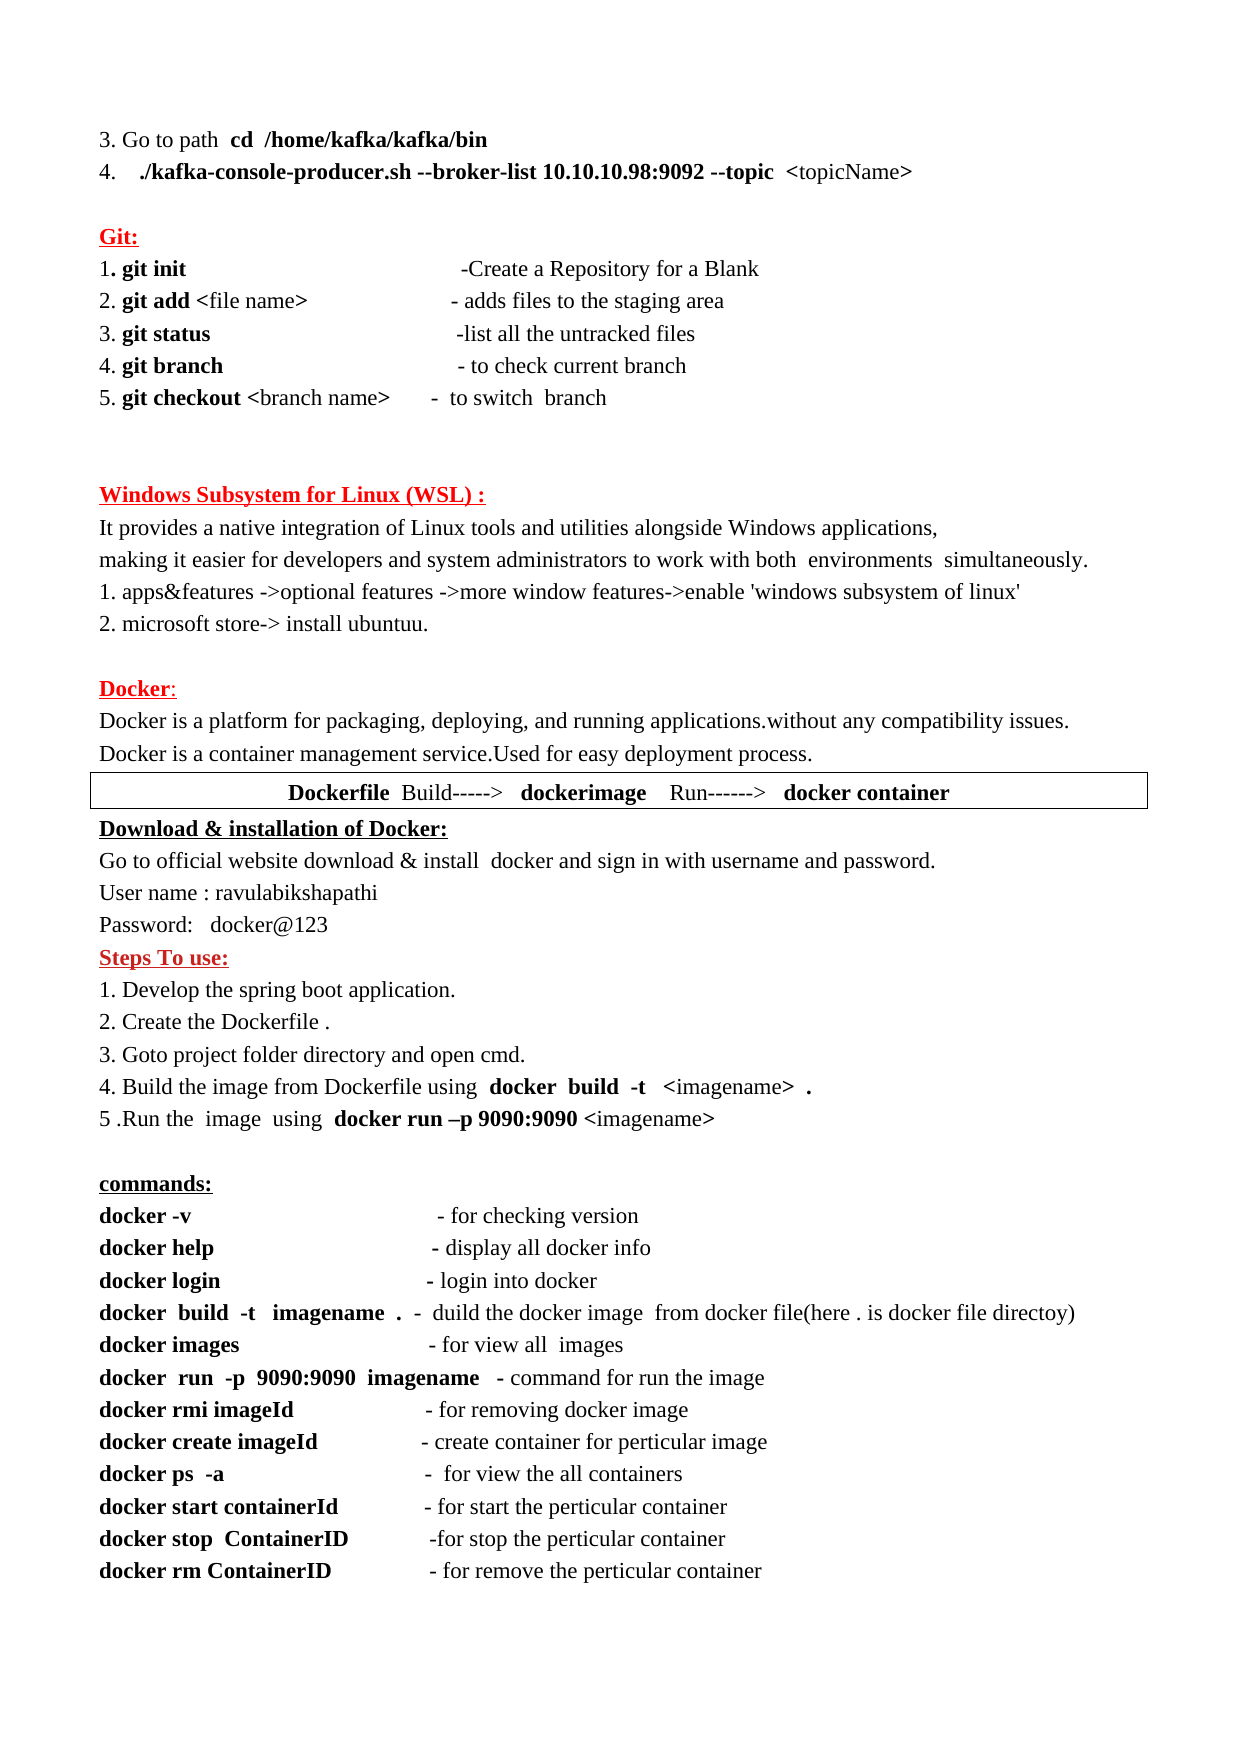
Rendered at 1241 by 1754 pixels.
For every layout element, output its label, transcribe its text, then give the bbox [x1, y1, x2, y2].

text commands: [99, 1170, 1138, 1196]
text docker run -p 9090:9090 imagename - command for run the image [99, 1363, 1138, 1390]
text Password: docker@123 [99, 911, 1138, 938]
text Go to official website download & install docker and sign in with username and password. [99, 847, 1138, 873]
text docker ps -a - for view the all containers [99, 1460, 1138, 1487]
text Docker is a container management service.Used for easy deployment process. [99, 739, 1138, 766]
text docker login - login into docker [99, 1267, 1138, 1293]
text User name : ravulabikshapathi [99, 879, 1138, 906]
text 4. git branch - to check current branch [99, 352, 1138, 378]
text 5. git checkout <branch name> - to switch branch [99, 384, 1138, 411]
text docker build -t imagename . - duild the docker image from docker file(here . is docker file directoy) [99, 1299, 1138, 1325]
text 5 .Run the image using docker run –p 9090:9090 <imagename> [99, 1105, 1138, 1132]
text 2. git add <file name> - adds files to the staging area [99, 287, 1138, 314]
text docker help - display all docker info [99, 1234, 1138, 1261]
text Git: [99, 223, 1138, 249]
text docker rmi imageId - for removing docker image [99, 1396, 1138, 1422]
text 3. Go to path cd /home/kafka/kafka/bin [99, 126, 1138, 152]
text docker create imageId - create container for perticular image [99, 1428, 1138, 1454]
text docker stop ContainerID -for stop the perticular container [99, 1525, 1138, 1551]
text 1. git init -Create a Repository for a Blank [99, 255, 1138, 282]
text 1. Develop the spring boot application. [99, 976, 1138, 1002]
text 3. Goto project folder directory and open cmd. [99, 1041, 1138, 1067]
text Dockerfile Build-----> dockerimage Run------> docker container [91, 773, 1147, 808]
text Steps To use: [99, 944, 1138, 970]
text 2. Create the Dockerfile . [99, 1008, 1138, 1035]
text making it easier for developers and system administrators to work with both environments simultaneously. [99, 546, 1138, 572]
text docker -v - for checking version [99, 1202, 1138, 1228]
text Docker is a platform for packaging, deploying, and running applications.without any compatibility issues. [99, 707, 1138, 734]
text 1. apps&features ->optional features ->more window features->enable 'windows subsystem of linux' [99, 578, 1138, 604]
text Docker: [99, 675, 1138, 701]
text Windows Subsystem for Linux (WSL) : [99, 481, 1138, 508]
text 3. git status -list all the untracked files [99, 320, 1138, 346]
text 4. Build the image from Dockerfile using docker build -t <imagename> . [99, 1073, 1138, 1099]
text 4. ./kafka-console-producer.sh --broker-list 10.10.10.98:9092 --topic <topicName> [99, 158, 1138, 185]
text docker images - for view all images [99, 1331, 1138, 1358]
text docker rm ContainerID - for remove the perticular container [99, 1557, 1138, 1584]
text docker start containerId - for start the perticular container [99, 1493, 1138, 1519]
text Download & installation of Docker:­­­­­­­­­ [99, 814, 1138, 841]
text It provides a native integration of Linux tools and utilities alongside Windows applications, [99, 513, 1138, 540]
text 2. microsoft store-> install ubuntuu. [99, 610, 1138, 637]
